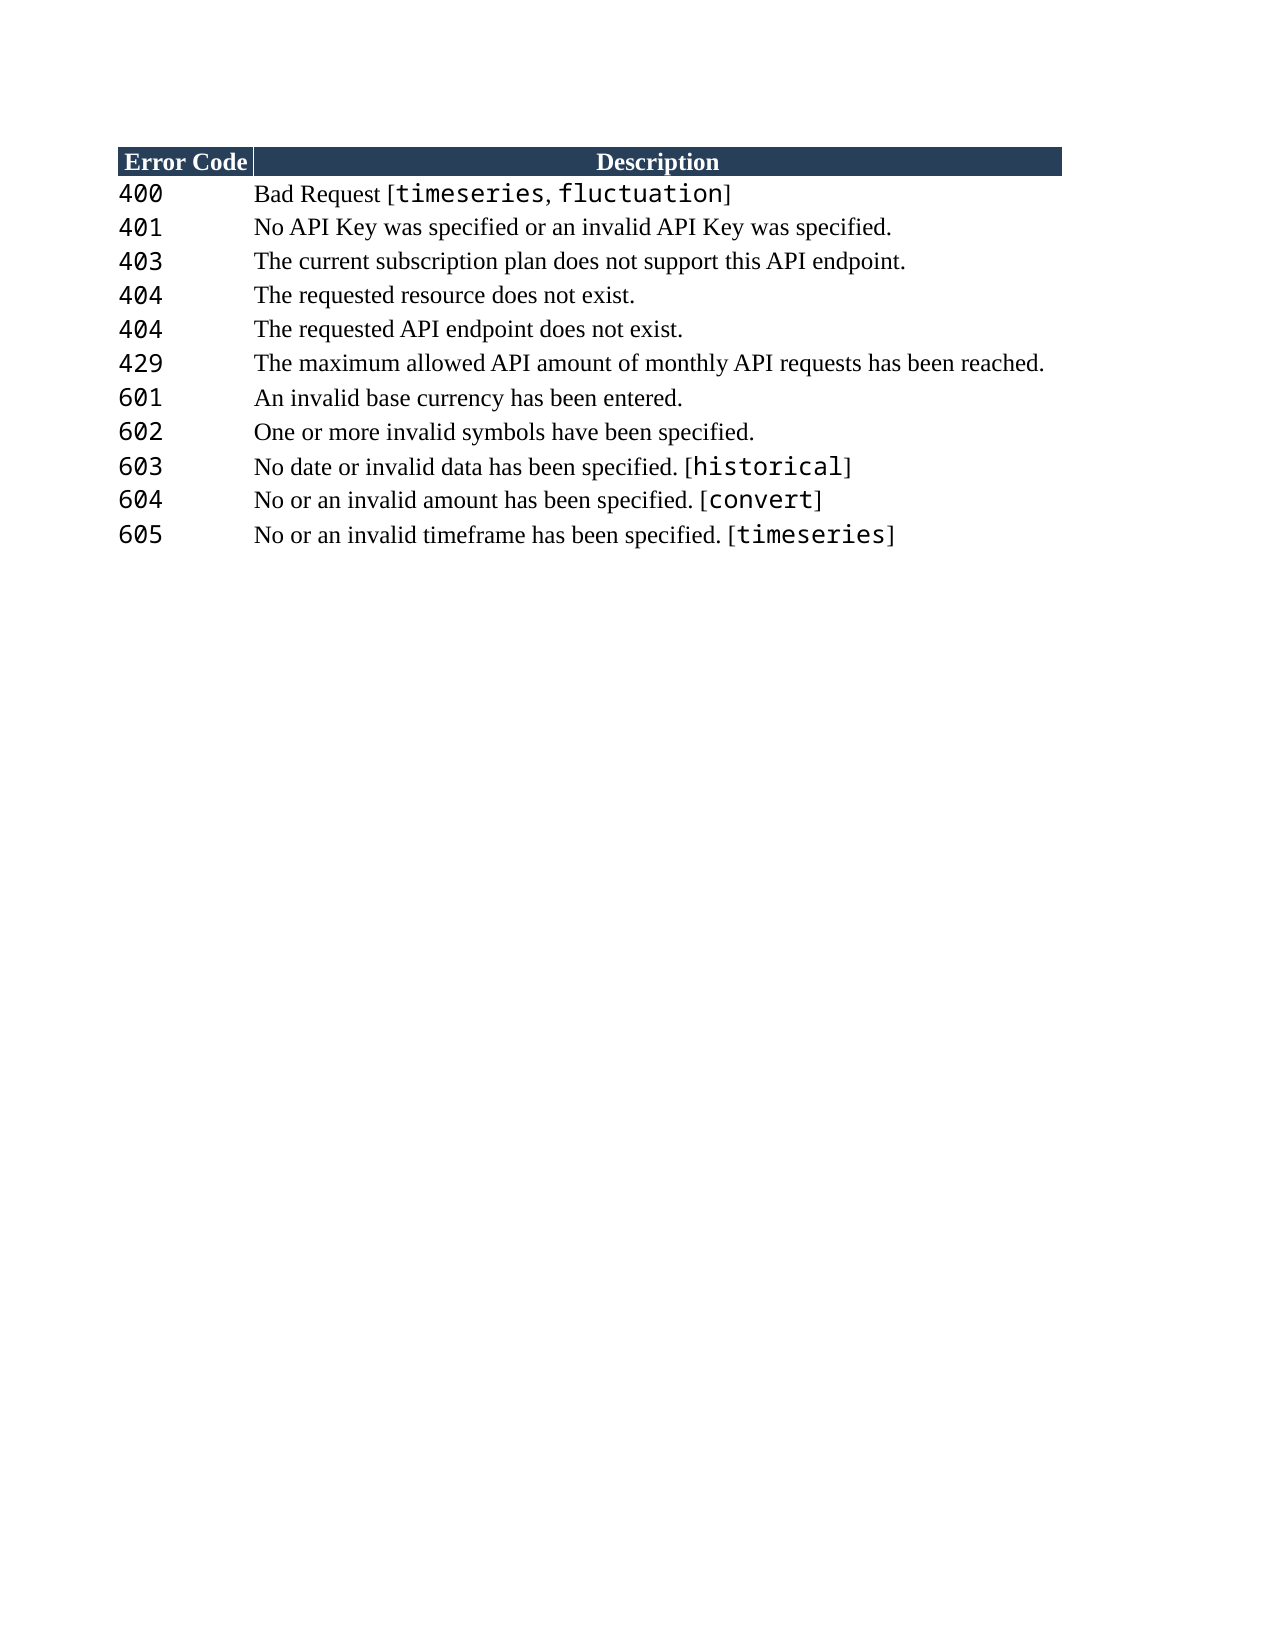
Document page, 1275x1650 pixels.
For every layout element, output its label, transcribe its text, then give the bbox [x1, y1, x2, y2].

table_cell 605 [118, 516, 253, 550]
table_cell No date or invalid data has been specified. [historical] [254, 448, 1062, 482]
table_cell 601 [118, 380, 253, 414]
table_cell No or an invalid amount has been specified. [convert] [254, 482, 1062, 516]
table_header Description [254, 147, 1062, 176]
table_cell 401 [118, 210, 253, 244]
table_cell 403 [118, 244, 253, 278]
table_cell The current subscription plan does not support this API endpoint. [254, 244, 1062, 278]
table_cell 400 [118, 176, 253, 210]
table_cell No or an invalid timeframe has been specified. [timeseries] [254, 516, 1062, 550]
table_cell No API Key was specified or an invalid API Key was specified. [254, 210, 1062, 244]
table_cell 404 [118, 312, 253, 346]
table_cell The requested API endpoint does not exist. [254, 312, 1062, 346]
table_cell 604 [118, 482, 253, 516]
table_header Error Code [118, 147, 253, 176]
table_cell 603 [118, 448, 253, 482]
table_cell An invalid base currency has been entered. [254, 380, 1062, 414]
table_cell The maximum allowed API amount of monthly API requests has been reached. [254, 346, 1062, 380]
table_cell One or more invalid symbols have been specified. [254, 414, 1062, 448]
table_cell 404 [118, 278, 253, 312]
table_cell The requested resource does not exist. [254, 278, 1062, 312]
table_cell 429 [118, 346, 253, 380]
table_cell 602 [118, 414, 253, 448]
table_cell Bad Request [timeseries, fluctuation] [254, 176, 1062, 210]
